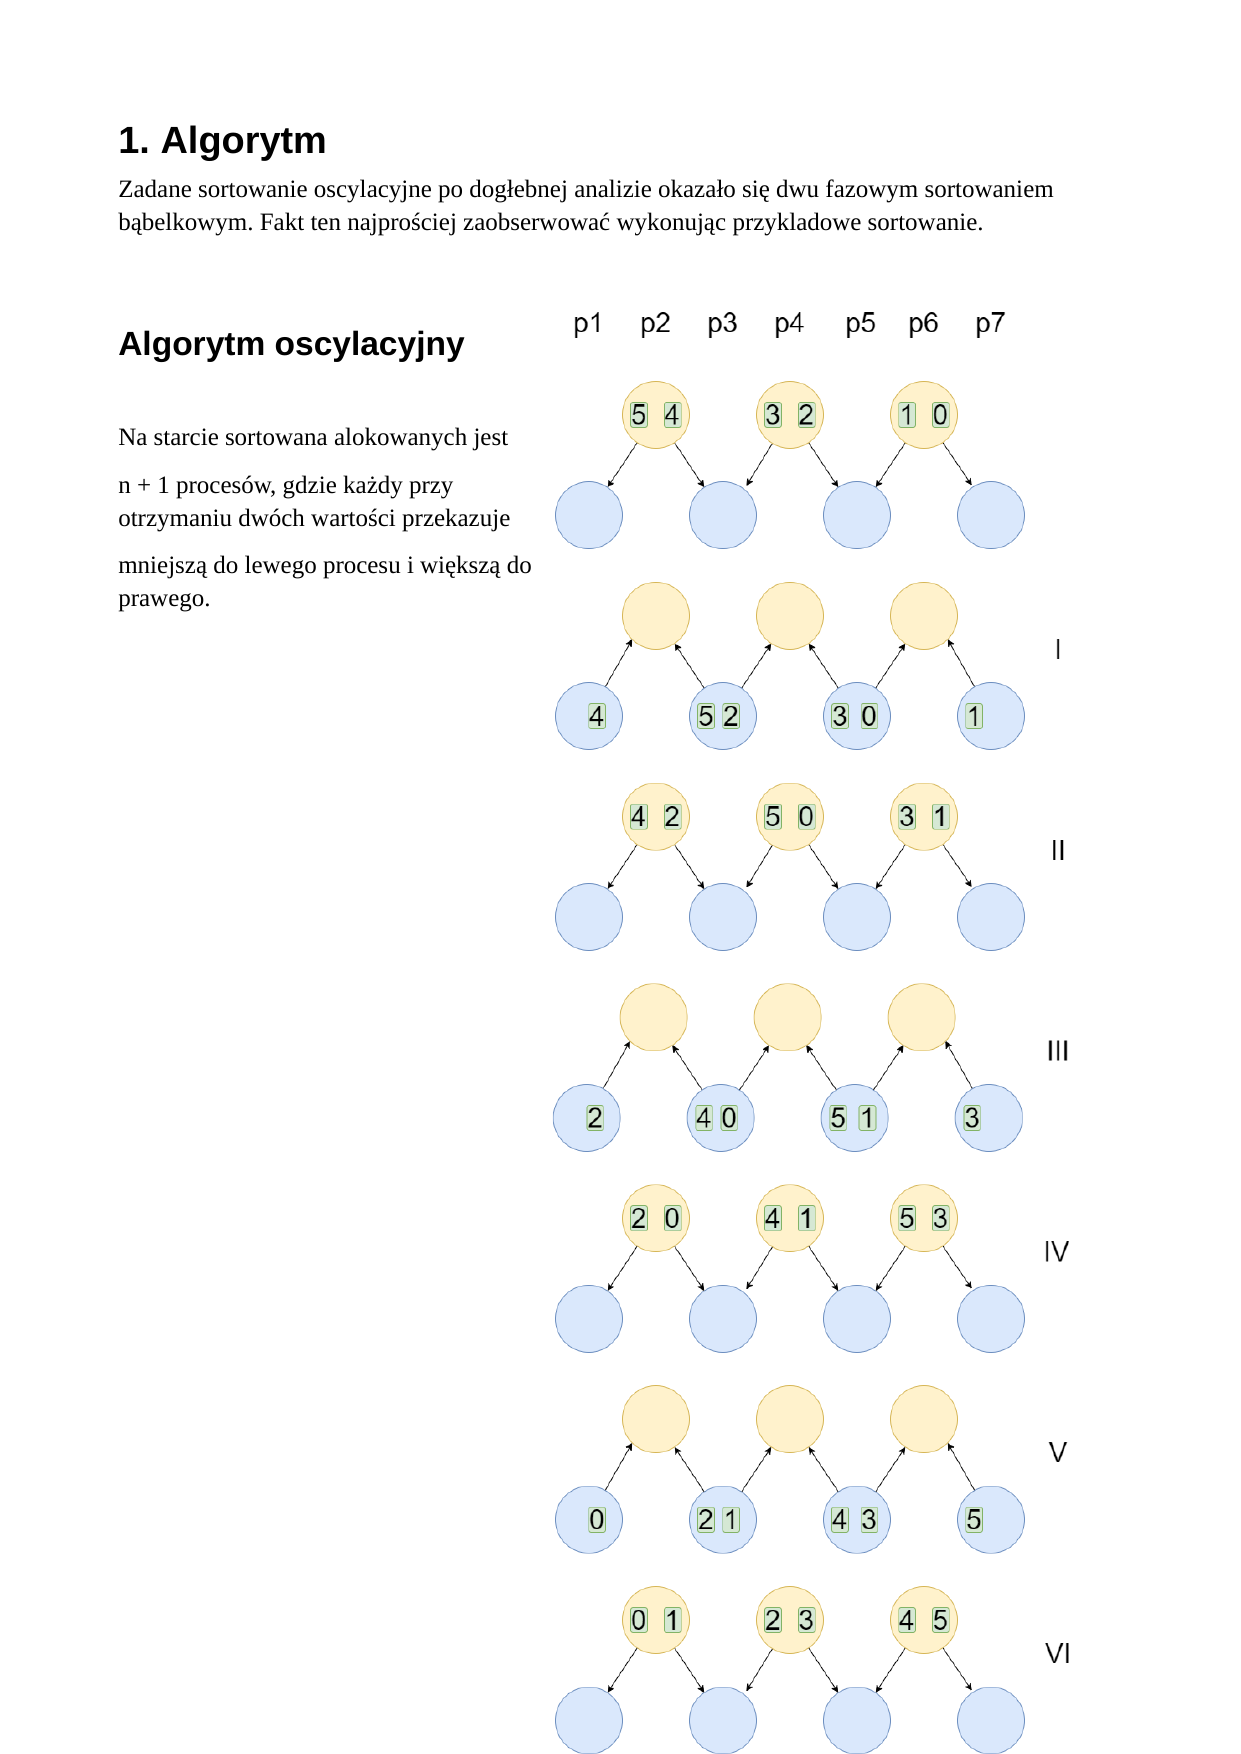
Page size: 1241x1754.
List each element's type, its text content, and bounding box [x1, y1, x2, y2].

text [1079, 550, 1122, 612]
subtitle [1079, 323, 1122, 362]
text Na starcie sortowana alokowanych jest [118, 422, 552, 451]
subtitle Algorytm oscylacyjny [118, 323, 552, 362]
text [1079, 422, 1122, 451]
picture [552, 307, 1079, 1754]
text [1079, 470, 1122, 531]
text n + 1 procesów, gdzie każdy przy otrzymaniu dwóch wartości przekazuje [118, 470, 552, 531]
subtitle 1. Algorytm [118, 118, 1122, 162]
text mniejszą do lewego procesu i większą do prawego. [118, 550, 552, 612]
text Zadane sortowanie oscylacyjne po dogłebnej analizie okazało się dwu fazowym sortowaniem bąbelkowym. Fakt ten najprościej zaobserwować wykonując przykladowe sortowanie. [118, 174, 1122, 236]
